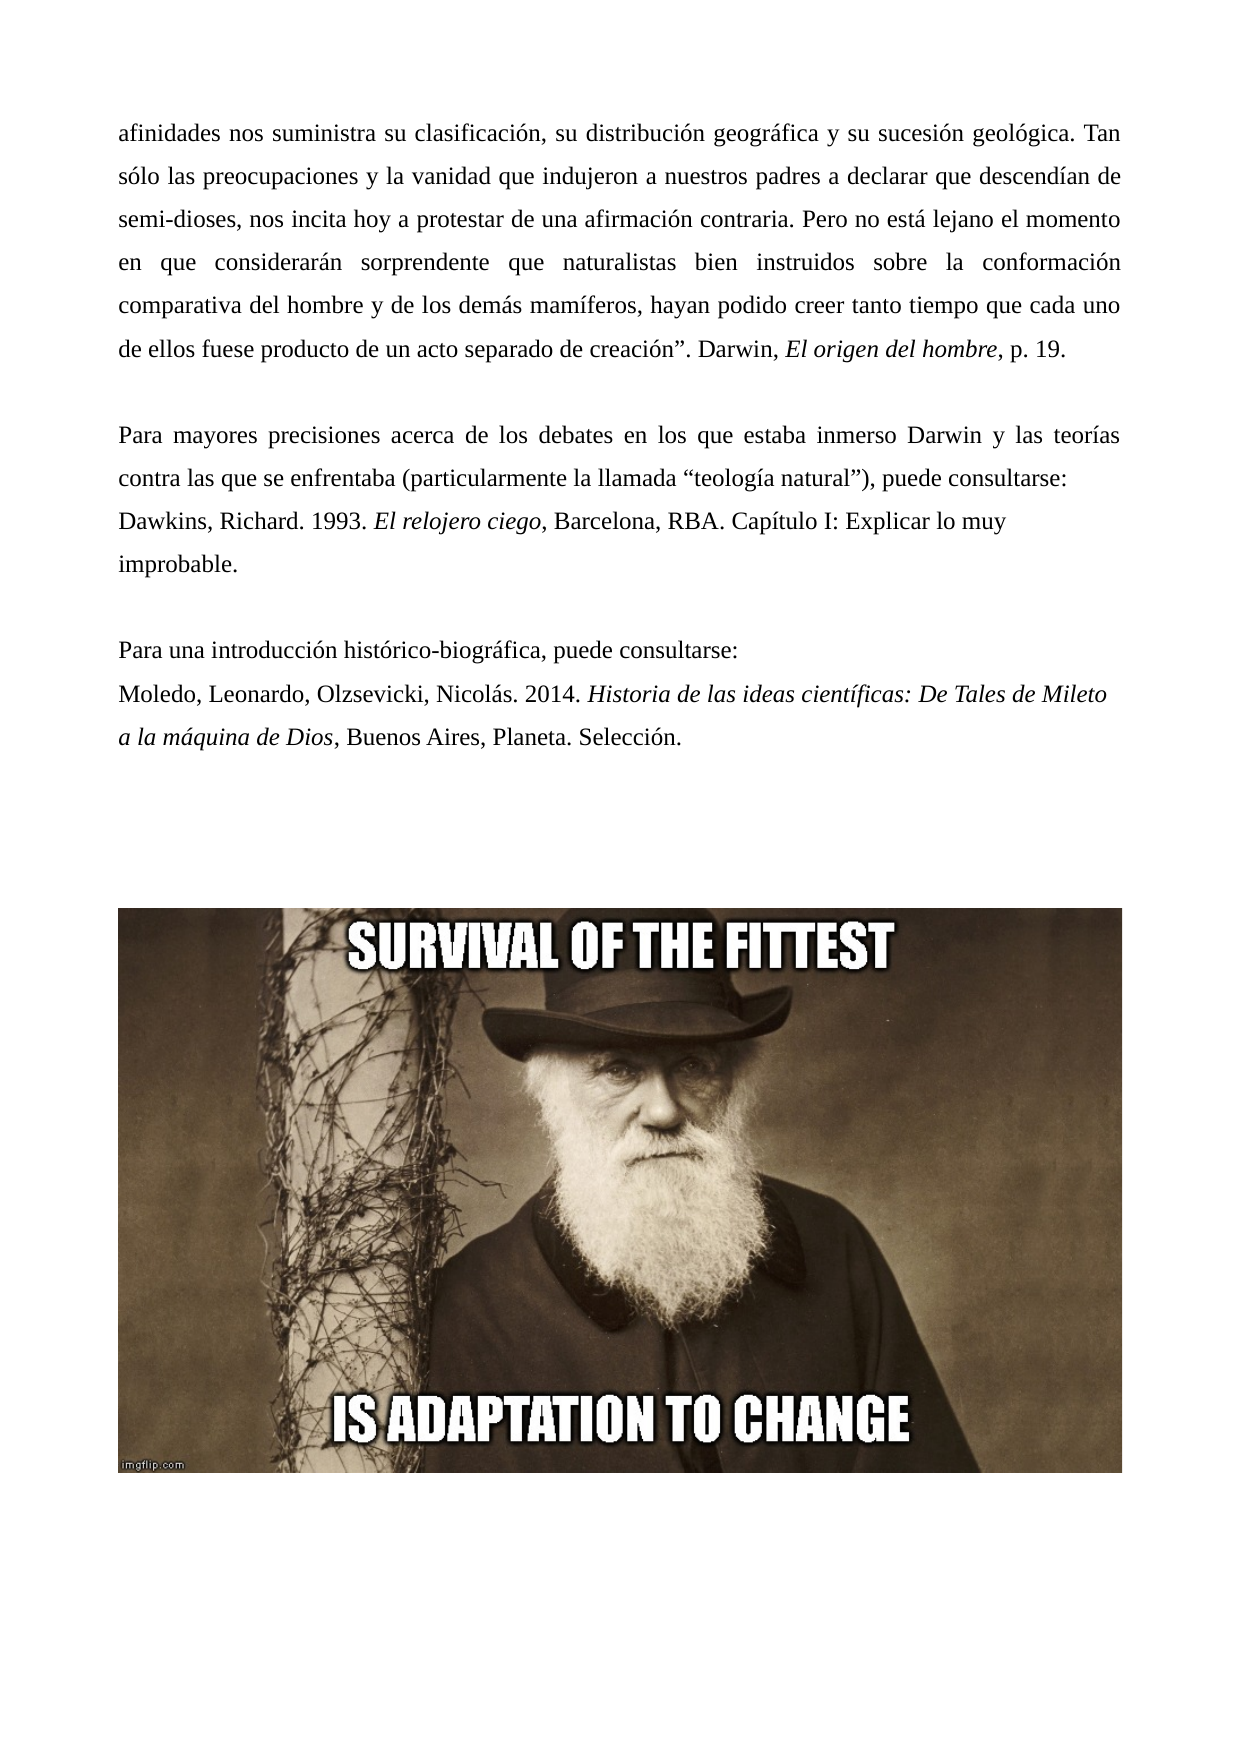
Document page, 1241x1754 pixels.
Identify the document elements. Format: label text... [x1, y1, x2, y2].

text Dawkins, Richard. 1993. El relojero ciego, Barcelona, RBA. Capítulo I: Explicar lo muy [118, 506, 1122, 535]
text Para mayores precisiones acerca de los debates en los que estaba inmerso Darwin y las teorías contra las que se enfrentaba (particularmente la llamada “teología natural”), puede consultarse: [118, 420, 1122, 492]
text a la máquina de Dios, Buenos Aires, Planeta. Selección. [118, 722, 1122, 751]
picture [118, 908, 1123, 1473]
text afinidades nos suministra su clasificación, su distribución geográfica y su sucesión geológica. Tan sólo las preocupaciones y la vanidad que indujeron a nuestros padres a declarar que descendían de semi-dioses, nos incita hoy a protestar de una afirmación contraria. Pero no está lejano el momento en que considerarán sorprendente que naturalistas bien instruidos sobre la conformación comparativa del hombre y de los demás mamíferos, hayan podido creer tanto tiempo que cada uno de ellos fuese producto de un acto separado de creación”. Darwin, El origen del hombre, p. 19. [118, 118, 1122, 362]
text Moledo, Leonardo, Olzsevicki, Nicolás. 2014. Historia de las ideas científicas: De Tales de Mileto [118, 679, 1122, 707]
text Para una introducción histórico-biográfica, puede consultarse: [118, 636, 1122, 664]
text improbable. [118, 549, 1122, 578]
